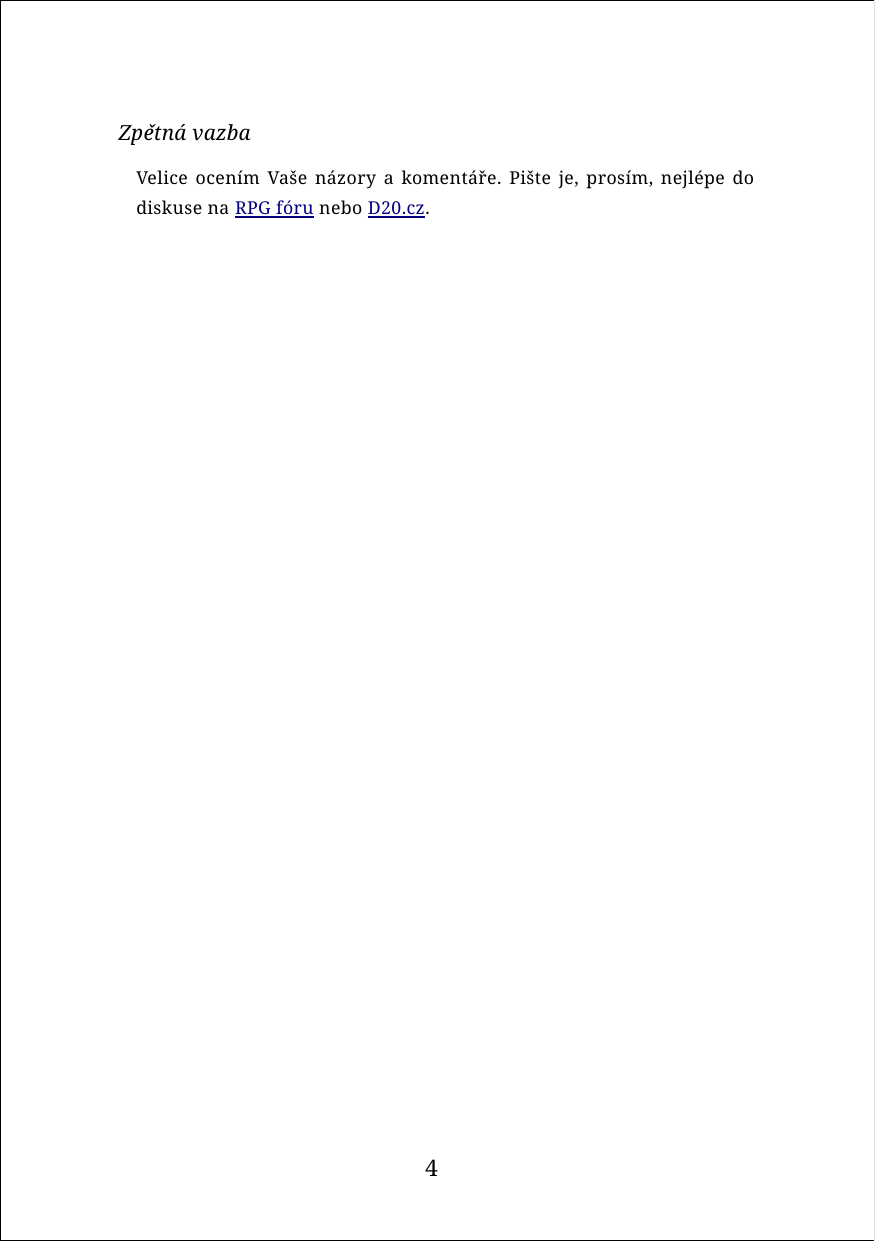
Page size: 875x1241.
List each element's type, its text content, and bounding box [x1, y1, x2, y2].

text Zpětná vazba [118, 118, 756, 147]
text Velice ocením Vaše názory a komentáře. Pište je, prosím, nejlépe do diskuse na RPG fóru nebo D20.cz. [136, 166, 756, 220]
